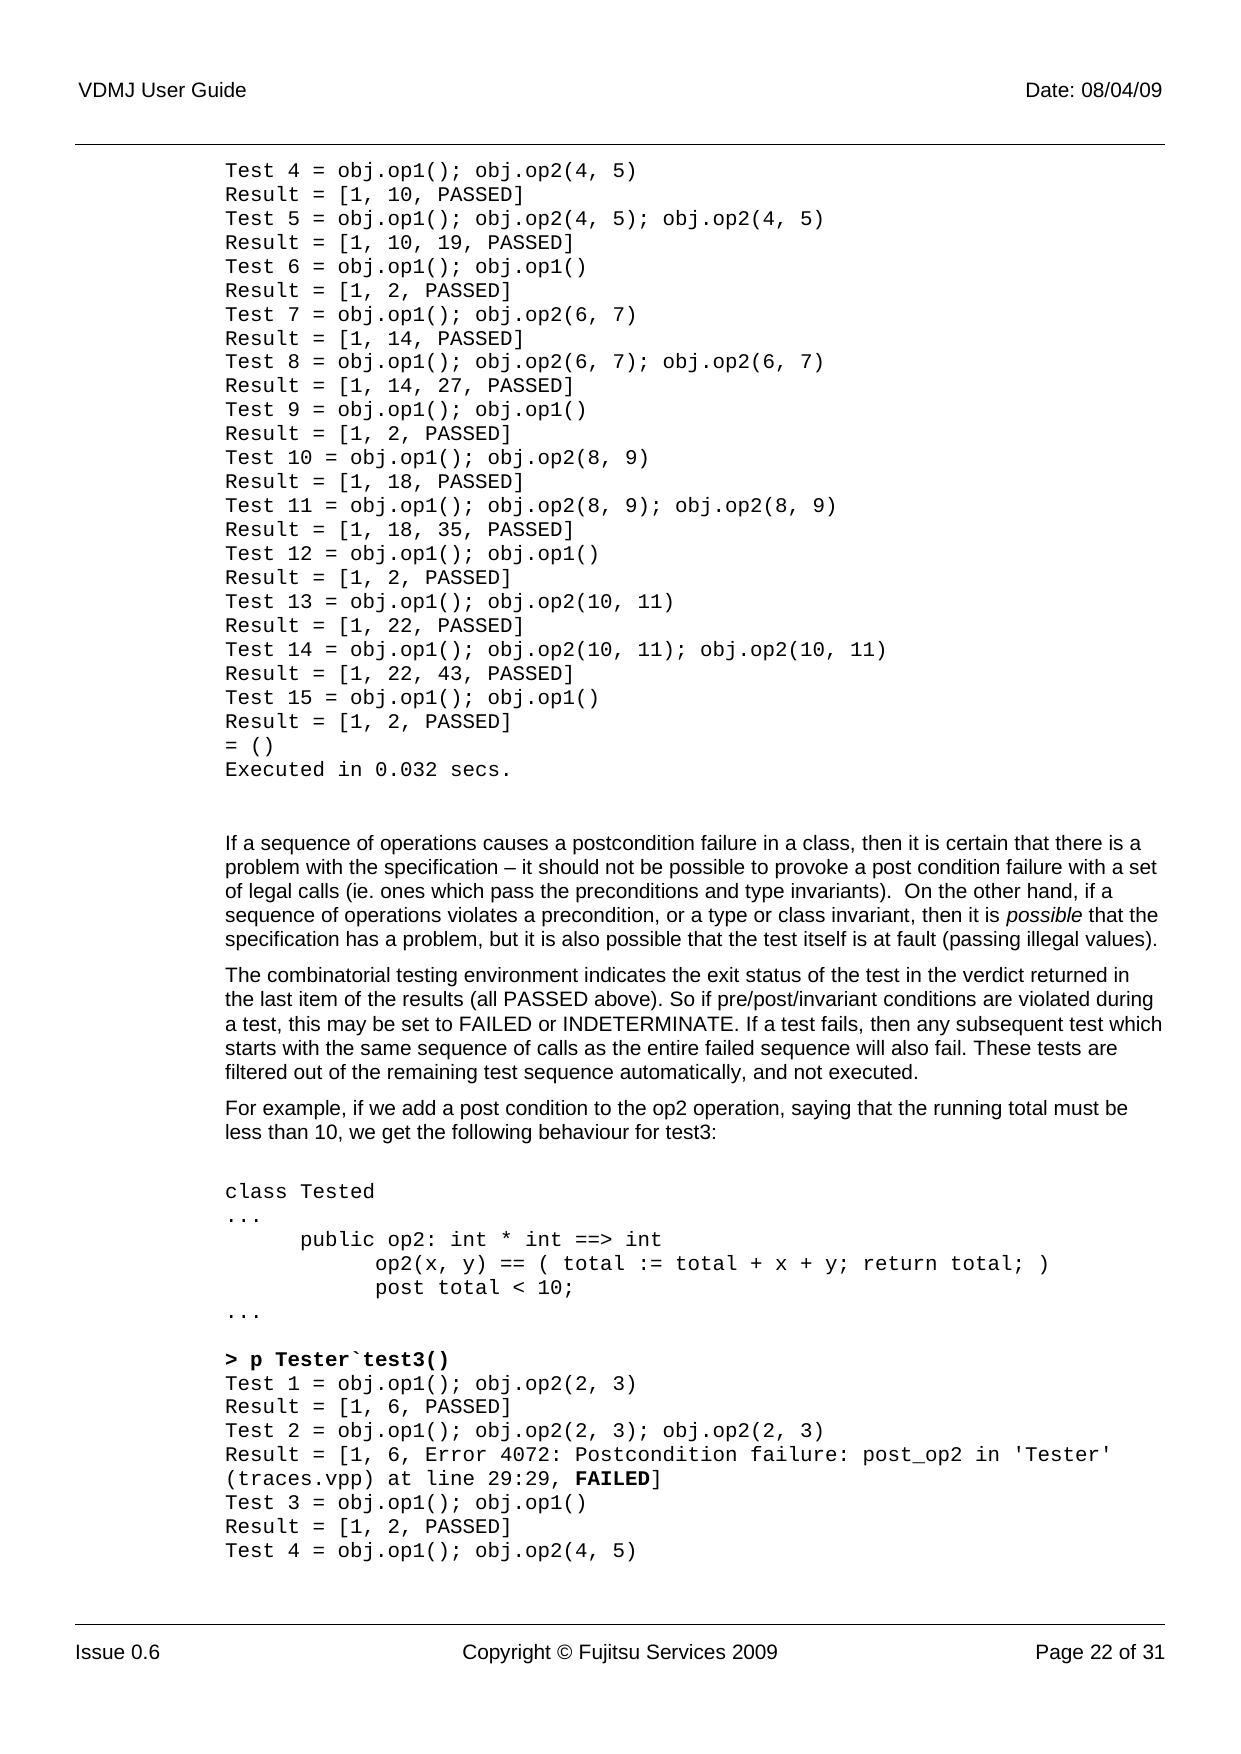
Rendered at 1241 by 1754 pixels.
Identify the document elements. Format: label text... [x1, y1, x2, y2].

text public op2: int * int ==> int [225, 1229, 1165, 1253]
text If a sequence of operations causes a postcondition failure in a class, then it is certain that there is a problem with the specification – it should not be possible to provoke a post condition failure with a set of legal calls (ie. ones which pass the preconditions and type invariants). On the other hand, if a sequence of operations violates a precondition, or a type or class invariant, then it is possible that the specification has a problem, but it is also possible that the test itself is at fault (passing illegal values). [225, 831, 1165, 951]
text Result = [1, 2, PASSED] [225, 1516, 1165, 1540]
text Result = [1, 6, PASSED] [225, 1396, 1165, 1420]
text Test 10 = obj.op1(); obj.op2(8, 9) [225, 447, 1165, 471]
text Result = [1, 14, PASSED] [225, 327, 1165, 351]
text Test 9 = obj.op1(); obj.op1() [225, 399, 1165, 423]
text ... [225, 1301, 1165, 1324]
text Test 11 = obj.op1(); obj.op2(8, 9); obj.op2(8, 9) [225, 495, 1165, 519]
text class Tested [225, 1181, 1165, 1205]
text Result = [1, 2, PASSED] [225, 423, 1165, 447]
text Test 12 = obj.op1(); obj.op1() [225, 543, 1165, 567]
text Result = [1, 22, PASSED] [225, 615, 1165, 639]
text = () [225, 735, 1165, 759]
text ... [225, 1205, 1165, 1229]
text Result = [1, 18, PASSED] [225, 471, 1165, 495]
text op2(x, y) == ( total := total + x + y; return total; ) [225, 1253, 1165, 1277]
text Test 7 = obj.op1(); obj.op2(6, 7) [225, 303, 1165, 327]
text Test 6 = obj.op1(); obj.op1() [225, 256, 1165, 279]
text Test 4 = obj.op1(); obj.op2(4, 5) [225, 160, 1165, 184]
text Test 1 = obj.op1(); obj.op2(2, 3) [225, 1372, 1165, 1396]
text Test 8 = obj.op1(); obj.op2(6, 7); obj.op2(6, 7) [225, 351, 1165, 375]
text Result = [1, 14, 27, PASSED] [225, 375, 1165, 399]
text Result = [1, 2, PASSED] [225, 279, 1165, 303]
text Test 13 = obj.op1(); obj.op2(10, 11) [225, 591, 1165, 615]
text post total < 10; [225, 1277, 1165, 1301]
text Test 4 = obj.op1(); obj.op2(4, 5) [225, 1540, 1165, 1564]
text Result = [1, 22, 43, PASSED] [225, 663, 1165, 687]
text Test 3 = obj.op1(); obj.op1() [225, 1492, 1165, 1516]
text Test 5 = obj.op1(); obj.op2(4, 5); obj.op2(4, 5) [225, 208, 1165, 232]
text Executed in 0.032 secs. [225, 759, 1165, 783]
text Result = [1, 10, 19, PASSED] [225, 232, 1165, 256]
text Result = [1, 6, Error 4072: Postcondition failure: post_op2 in 'Tester' (traces.vpp) at line 29:29, FAILED] [225, 1444, 1165, 1492]
text Result = [1, 10, PASSED] [225, 184, 1165, 208]
text For example, if we add a post condition to the op2 operation, saying that the running total must be less than 10, we get the following behaviour for test3: [225, 1096, 1165, 1144]
text Test 14 = obj.op1(); obj.op2(10, 11); obj.op2(10, 11) [225, 639, 1165, 663]
text Result = [1, 2, PASSED] [225, 567, 1165, 591]
text Result = [1, 18, 35, PASSED] [225, 519, 1165, 543]
text > p Tester`test3() [225, 1348, 1165, 1372]
text Test 15 = obj.op1(); obj.op1() [225, 687, 1165, 711]
text The combinatorial testing environment indicates the exit status of the test in the verdict returned in the last item of the results (all PASSED above). So if pre/post/invariant conditions are violated during a test, this may be set to FAILED or INDETERMINATE. If a test fails, then any subsequent test which starts with the same sequence of calls as the entire failed sequence will also fail. These tests are filtered out of the remaining test sequence automatically, and not executed. [225, 963, 1165, 1084]
text Test 2 = obj.op1(); obj.op2(2, 3); obj.op2(2, 3) [225, 1420, 1165, 1444]
text Result = [1, 2, PASSED] [225, 711, 1165, 735]
